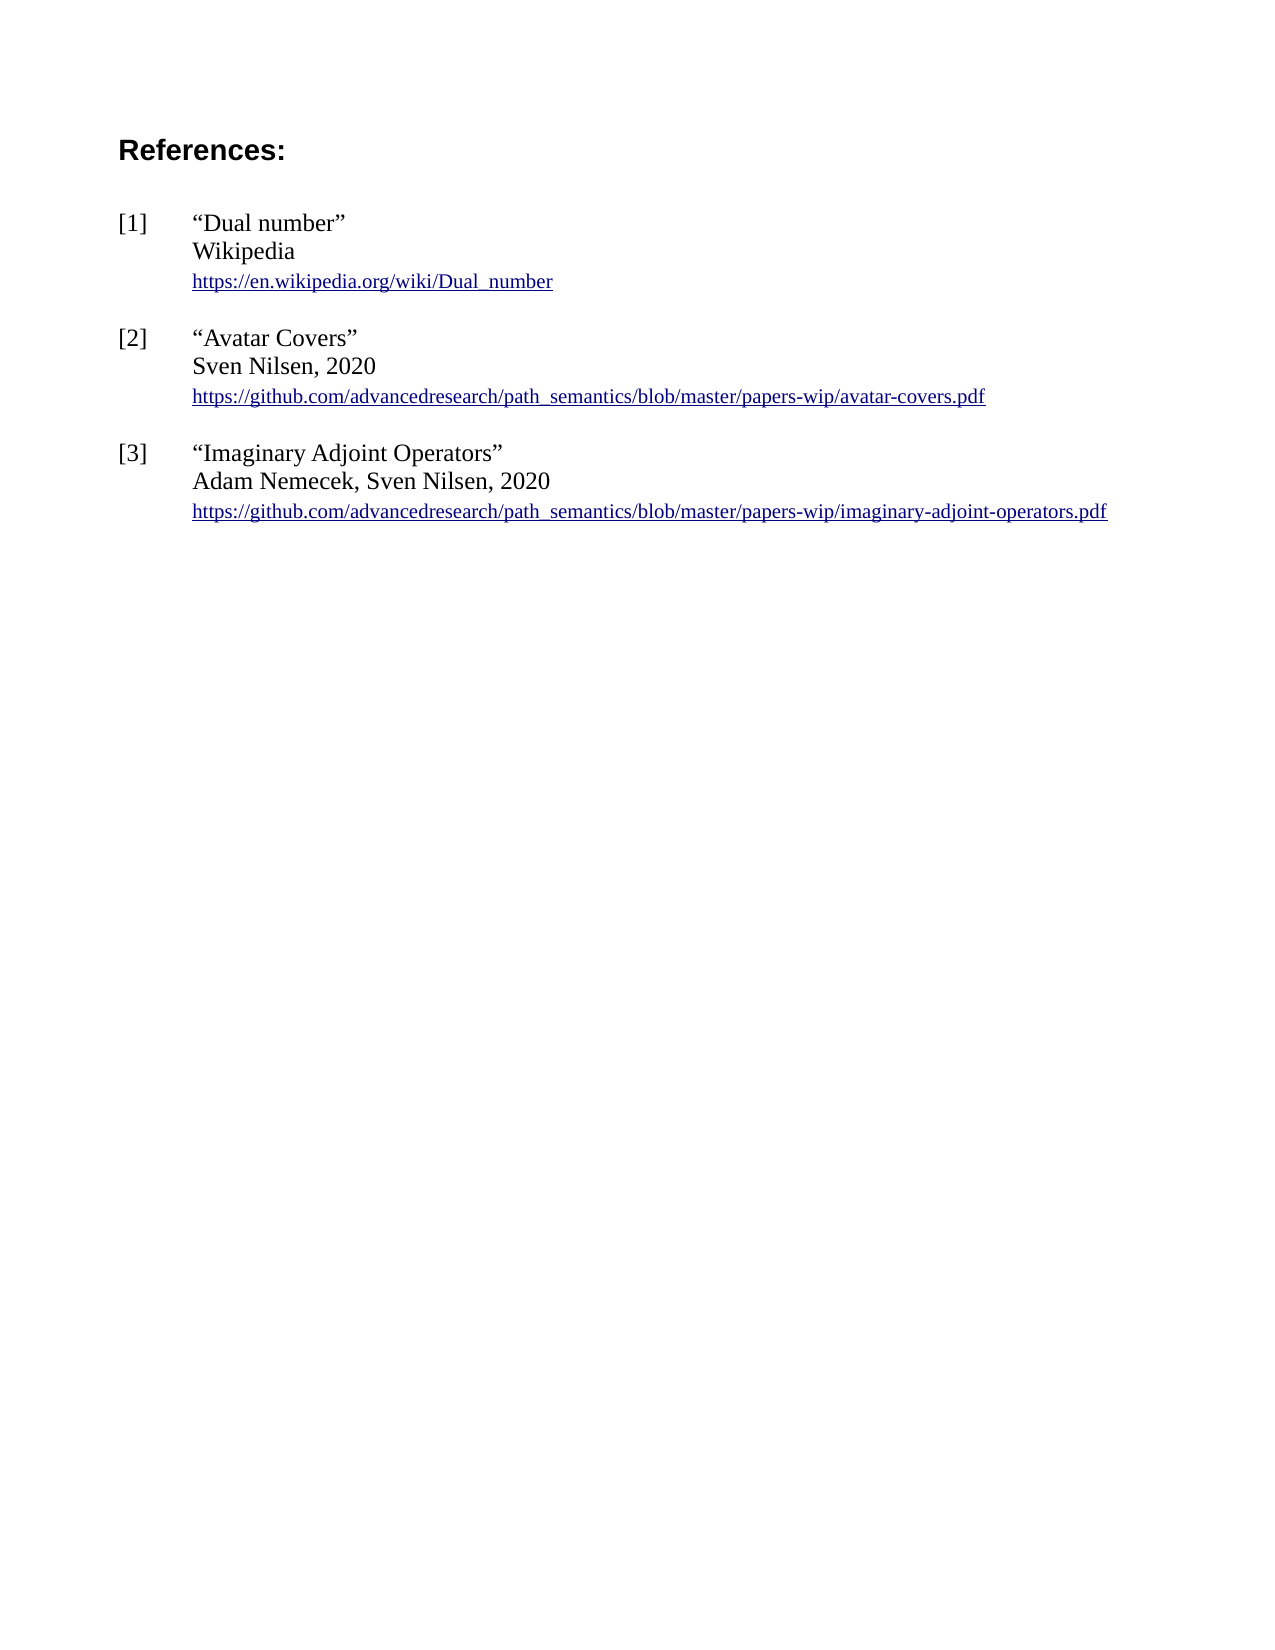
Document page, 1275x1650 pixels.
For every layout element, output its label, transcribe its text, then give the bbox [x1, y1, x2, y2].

text [2] “Avatar Covers” [118, 323, 1157, 351]
text Adam Nemecek, Sven Nilsen, 2020 [118, 466, 1157, 495]
text [3] “Imaginary Adjoint Operators” [118, 438, 1157, 466]
text https://en.wikipedia.org/wiki/Dual_number [118, 265, 1157, 294]
text [1] “Dual number” [118, 208, 1157, 236]
text Wikipedia [118, 236, 1157, 265]
text Sven Nilsen, 2020 [118, 351, 1157, 380]
subtitle References: [118, 133, 1157, 166]
text https://github.com/advancedresearch/path_semantics/blob/master/papers-wip/imaginary-adjoint-operators.pdf [118, 495, 1157, 524]
text https://github.com/advancedresearch/path_semantics/blob/master/papers-wip/avatar-covers.pdf [118, 380, 1157, 409]
